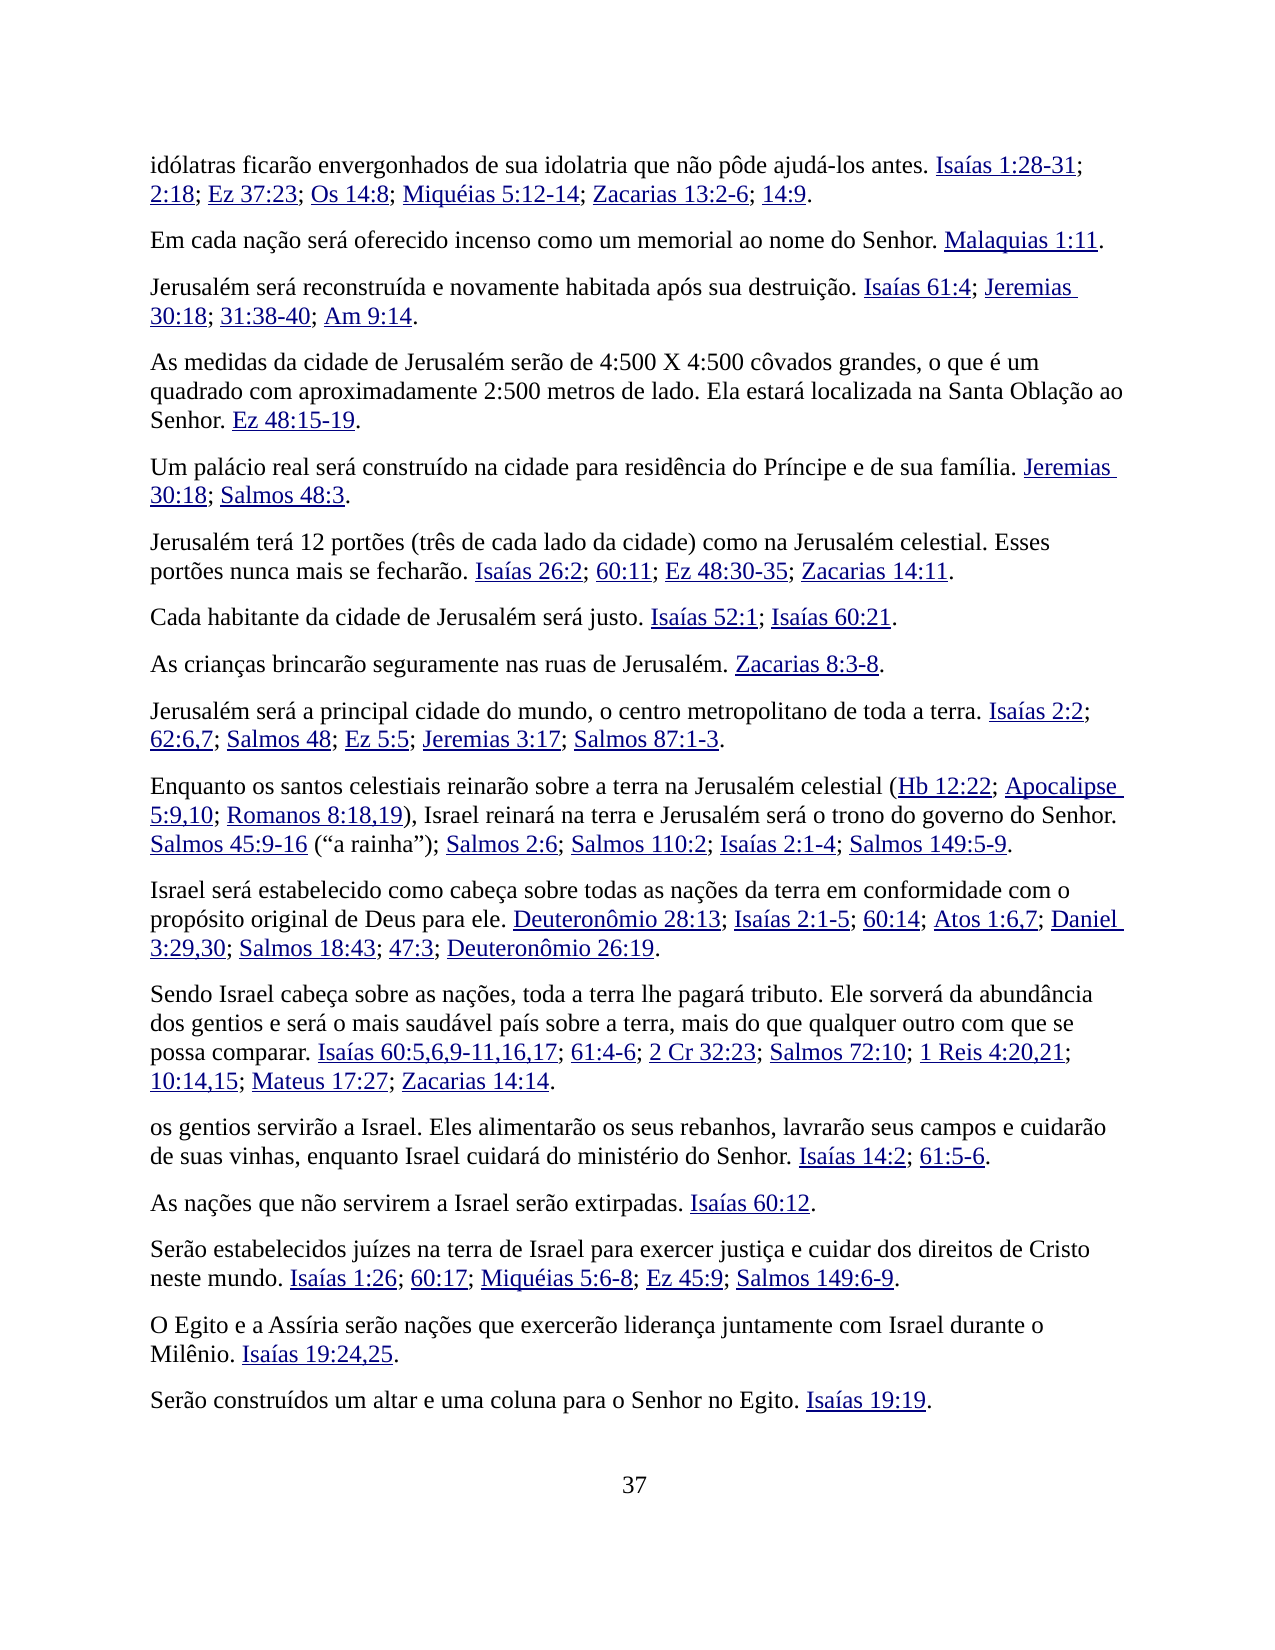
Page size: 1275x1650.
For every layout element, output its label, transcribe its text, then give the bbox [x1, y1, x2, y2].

text Jerusalém será a principal cidade do mundo, o centro metropolitano de toda a terra. Isaías 2:2; 62:6,7; Salmos 48; Ez 5:5; Jeremias 3:17; Salmos 87:1-3. [150, 696, 1125, 753]
text Israel será estabelecido como cabeça sobre todas as nações da terra em conformidade com o propósito original de Deus para ele. Deuteronômio 28:13; Isaías 2:1-5; 60:14; Atos 1:6,7; Daniel 3:29,30; Salmos 18:43; 47:3; Deuteronômio 26:19. [150, 875, 1125, 962]
text As nações que não servirem a Israel serão extirpadas. Isaías 60:12. [150, 1188, 1125, 1217]
text Jerusalém será reconstruída e novamente habitada após sua destruição. Isaías 61:4; Jeremias 30:18; 31:38-40; Am 9:14. [150, 272, 1125, 329]
text Em cada nação será oferecido incenso como um memorial ao nome do Senhor. Malaquias 1:11. [150, 225, 1125, 254]
text idólatras ficarão envergonhados de sua idolatria que não pôde ajudá-los antes. Isaías 1:28-31; 2:18; Ez 37:23; Os 14:8; Miquéias 5:12-14; Zacarias 13:2-6; 14:9. [150, 150, 1125, 207]
text os gentios servirão a Israel. Eles alimentarão os seus rebanhos, lavrarão seus campos e cuidarão de suas vinhas, enquanto Israel cuidará do ministério do Senhor. Isaías 14:2; 61:5-6. [150, 1112, 1125, 1170]
text Enquanto os santos celestiais reinarão sobre a terra na Jerusalém celestial (Hb 12:22; Apocalipse 5:9,10; Romanos 8:18,19), Israel reinará na terra e Jerusalém será o trono do governo do Senhor. Salmos 45:9-16 (“a rainha”); Salmos 2:6; Salmos 110:2; Isaías 2:1-4; Salmos 149:5-9. [150, 771, 1125, 857]
text Jerusalém terá 12 portões (três de cada lado da cidade) como na Jerusalém celestial. Esses portões nunca mais se fecharão. Isaías 26:2; 60:11; Ez 48:30-35; Zacarias 14:11. [150, 527, 1125, 584]
text Serão construídos um altar e uma coluna para o Senhor no Egito. Isaías 19:19. [150, 1385, 1125, 1414]
text Serão estabelecidos juízes na terra de Israel para exercer justiça e cuidar dos direitos de Cristo neste mundo. Isaías 1:26; 60:17; Miquéias 5:6-8; Ez 45:9; Salmos 149:6-9. [150, 1234, 1125, 1292]
text Cada habitante da cidade de Jerusalém será justo. Isaías 52:1; Isaías 60:21. [150, 602, 1125, 631]
text O Egito e a Assíria serão nações que exercerão liderança juntamente com Israel durante o Milênio. Isaías 19:24,25. [150, 1310, 1125, 1367]
text Sendo Israel cabeça sobre as nações, toda a terra lhe pagará tributo. Ele sorverá da abundância dos gentios e será o mais saudável país sobre a terra, mais do que qualquer outro com que se possa comparar. Isaías 60:5,6,9-11,16,17; 61:4-6; 2 Cr 32:23; Salmos 72:10; 1 Reis 4:20,21; 10:14,15; Mateus 17:27; Zacarias 14:14. [150, 979, 1125, 1094]
text Um palácio real será construído na cidade para residência do Príncipe e de sua família. Jeremias 30:18; Salmos 48:3. [150, 452, 1125, 509]
text As crianças brincarão seguramente nas ruas de Jerusalém. Zacarias 8:3-8. [150, 649, 1125, 678]
text As medidas da cidade de Jerusalém serão de 4:500 X 4:500 côvados grandes, o que é um quadrado com aproximadamente 2:500 metros de lado. Ela estará localizada na Santa Oblação ao Senhor. Ez 48:15-19. [150, 347, 1125, 434]
